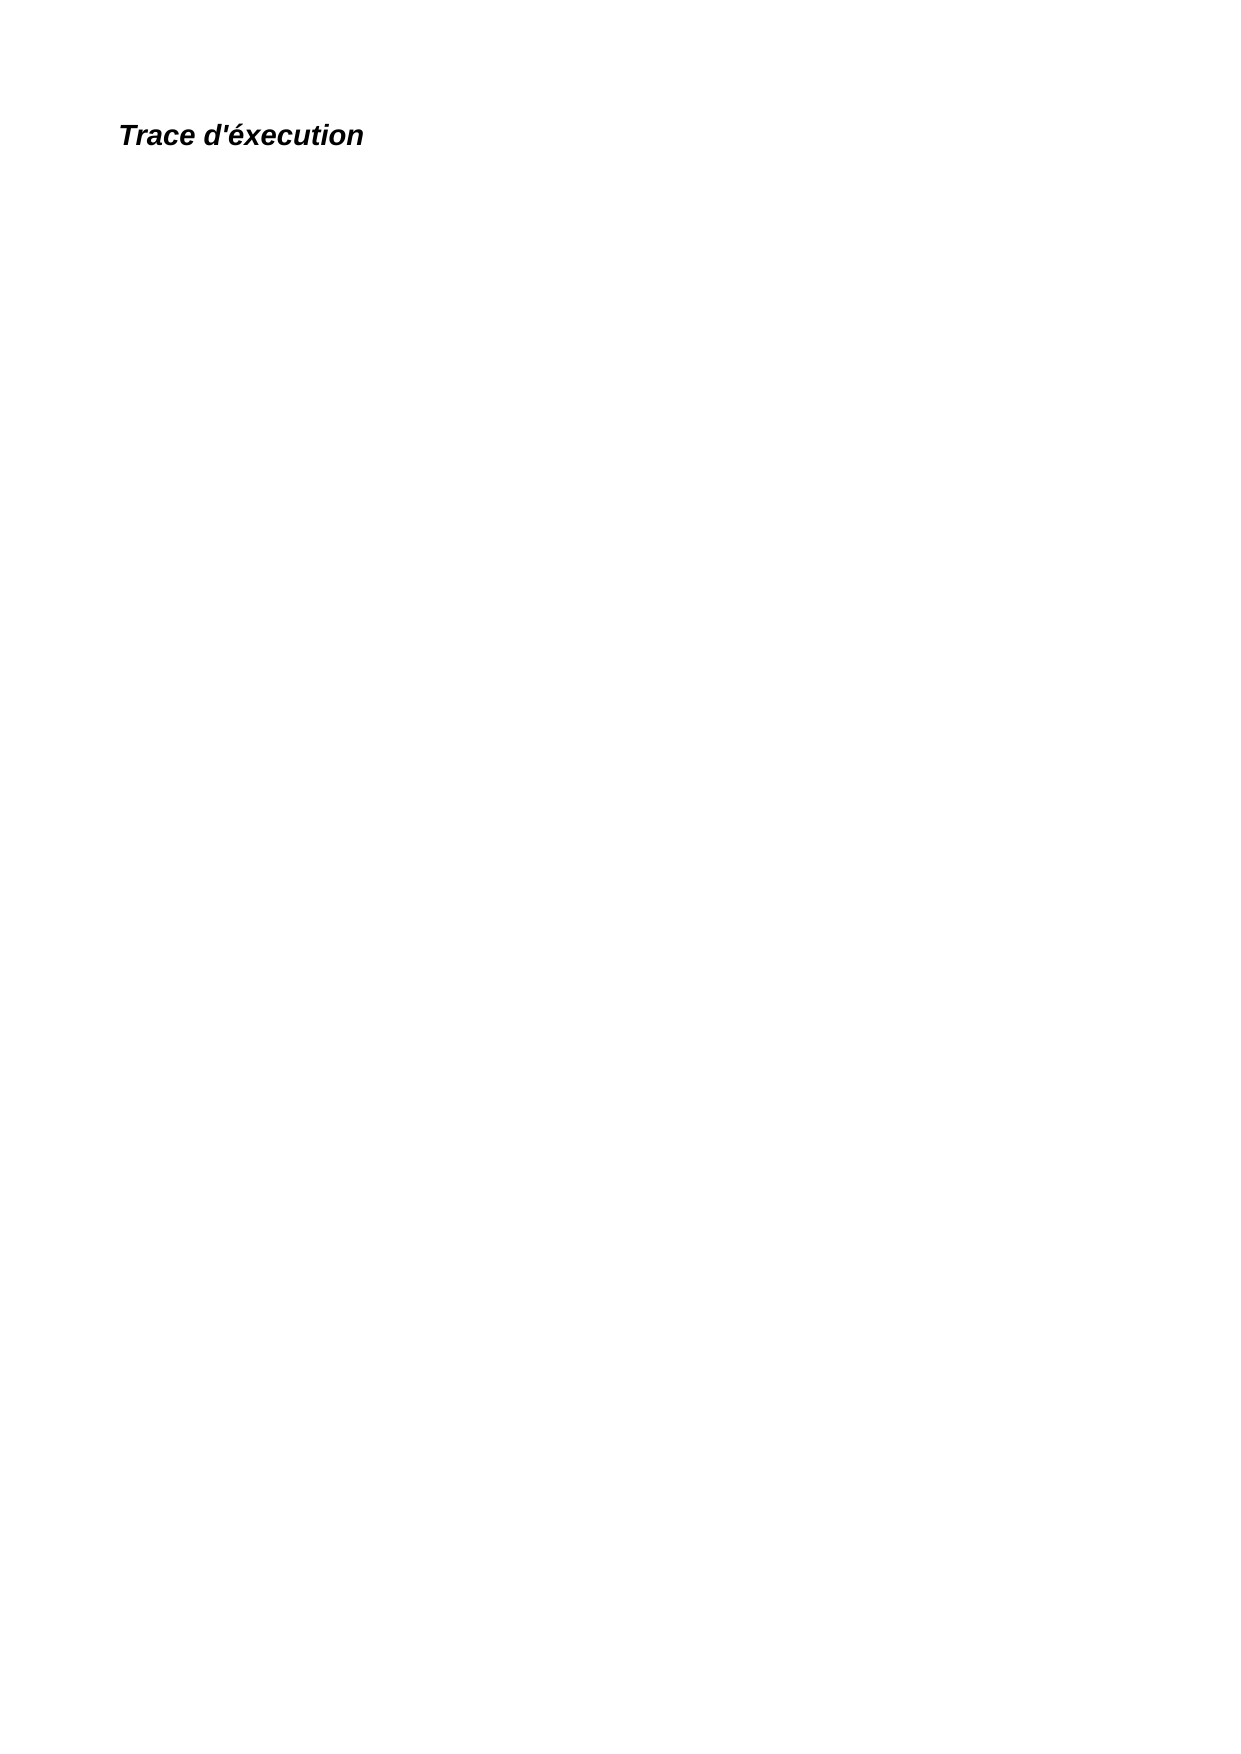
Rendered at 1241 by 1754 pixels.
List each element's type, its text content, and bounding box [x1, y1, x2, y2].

subtitle Trace d'éxecution [118, 118, 1122, 152]
